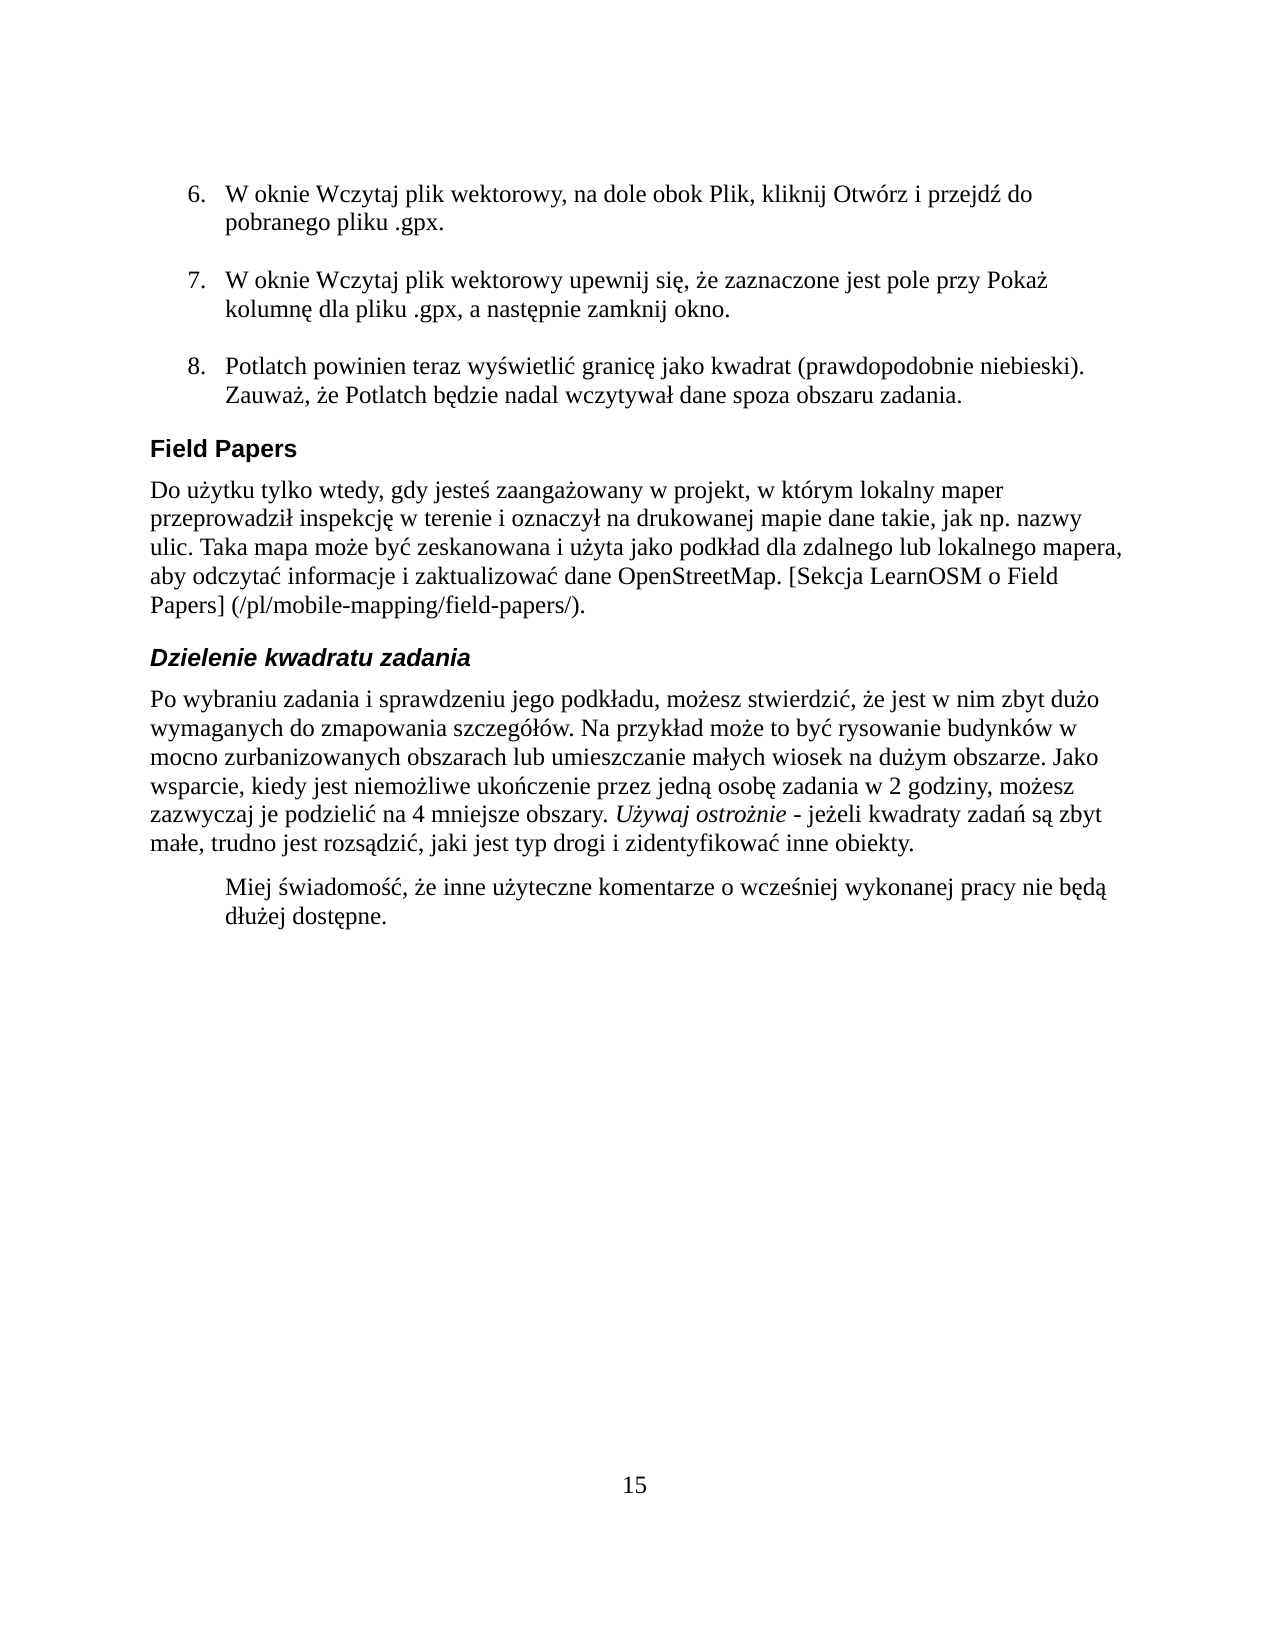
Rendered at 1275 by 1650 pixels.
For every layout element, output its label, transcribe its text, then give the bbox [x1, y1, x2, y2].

list [187, 150, 1125, 179]
subtitle Field Papers [150, 434, 1125, 462]
list W oknie Wczytaj plik wektorowy, na dole obok Plik, kliknij Otwórz i przejdź do pobranego pliku .gpx. [187, 179, 1125, 265]
list Potlatch powinien teraz wyświetlić granicę jako kwadrat (prawdopodobnie niebieski). Zauważ, że Potlatch będzie nadal wczytywał dane spoza obszaru zadania. [187, 351, 1125, 409]
text Do użytku tylko wtedy, gdy jesteś zaangażowany w projekt, w którym lokalny maper przeprowadził inspekcję w terenie i oznaczył na drukowanej mapie dane takie, jak np. nazwy ulic. Taka mapa może być zeskanowana i użyta jako podkład dla zdalnego lub lokalnego mapera, aby odczytać informacje i zaktualizować dane OpenStreetMap. [Sekcja LearnOSM o Field Papers] (/pl/mobile-mapping/field-papers/). [150, 475, 1125, 618]
subtitle Dzielenie kwadratu zadania [150, 643, 1125, 672]
text Miej świadomość, że inne użyteczne komentarze o wcześniej wykonanej pracy nie będą dłużej dostępne. [225, 872, 1125, 929]
text Po wybraniu zadania i sprawdzeniu jego podkładu, możesz stwierdzić, że jest w nim zbyt dużo wymaganych do zmapowania szczegółów. Na przykład może to być rysowanie budynków w mocno zurbanizowanych obszarach lub umieszczanie małych wiosek na dużym obszarze. Jako wsparcie, kiedy jest niemożliwe ukończenie przez jedną osobę zadania w 2 godziny, możesz zazwyczaj je podzielić na 4 mniejsze obszary. Używaj ostrożnie - jeżeli kwadraty zadań są zbyt małe, trudno jest rozsądzić, jaki jest typ drogi i zidentyfikować inne obiekty. [150, 684, 1125, 857]
list W oknie Wczytaj plik wektorowy upewnij się, że zaznaczone jest pole przy Pokaż kolumnę dla pliku .gpx, a następnie zamknij okno. [187, 265, 1125, 351]
